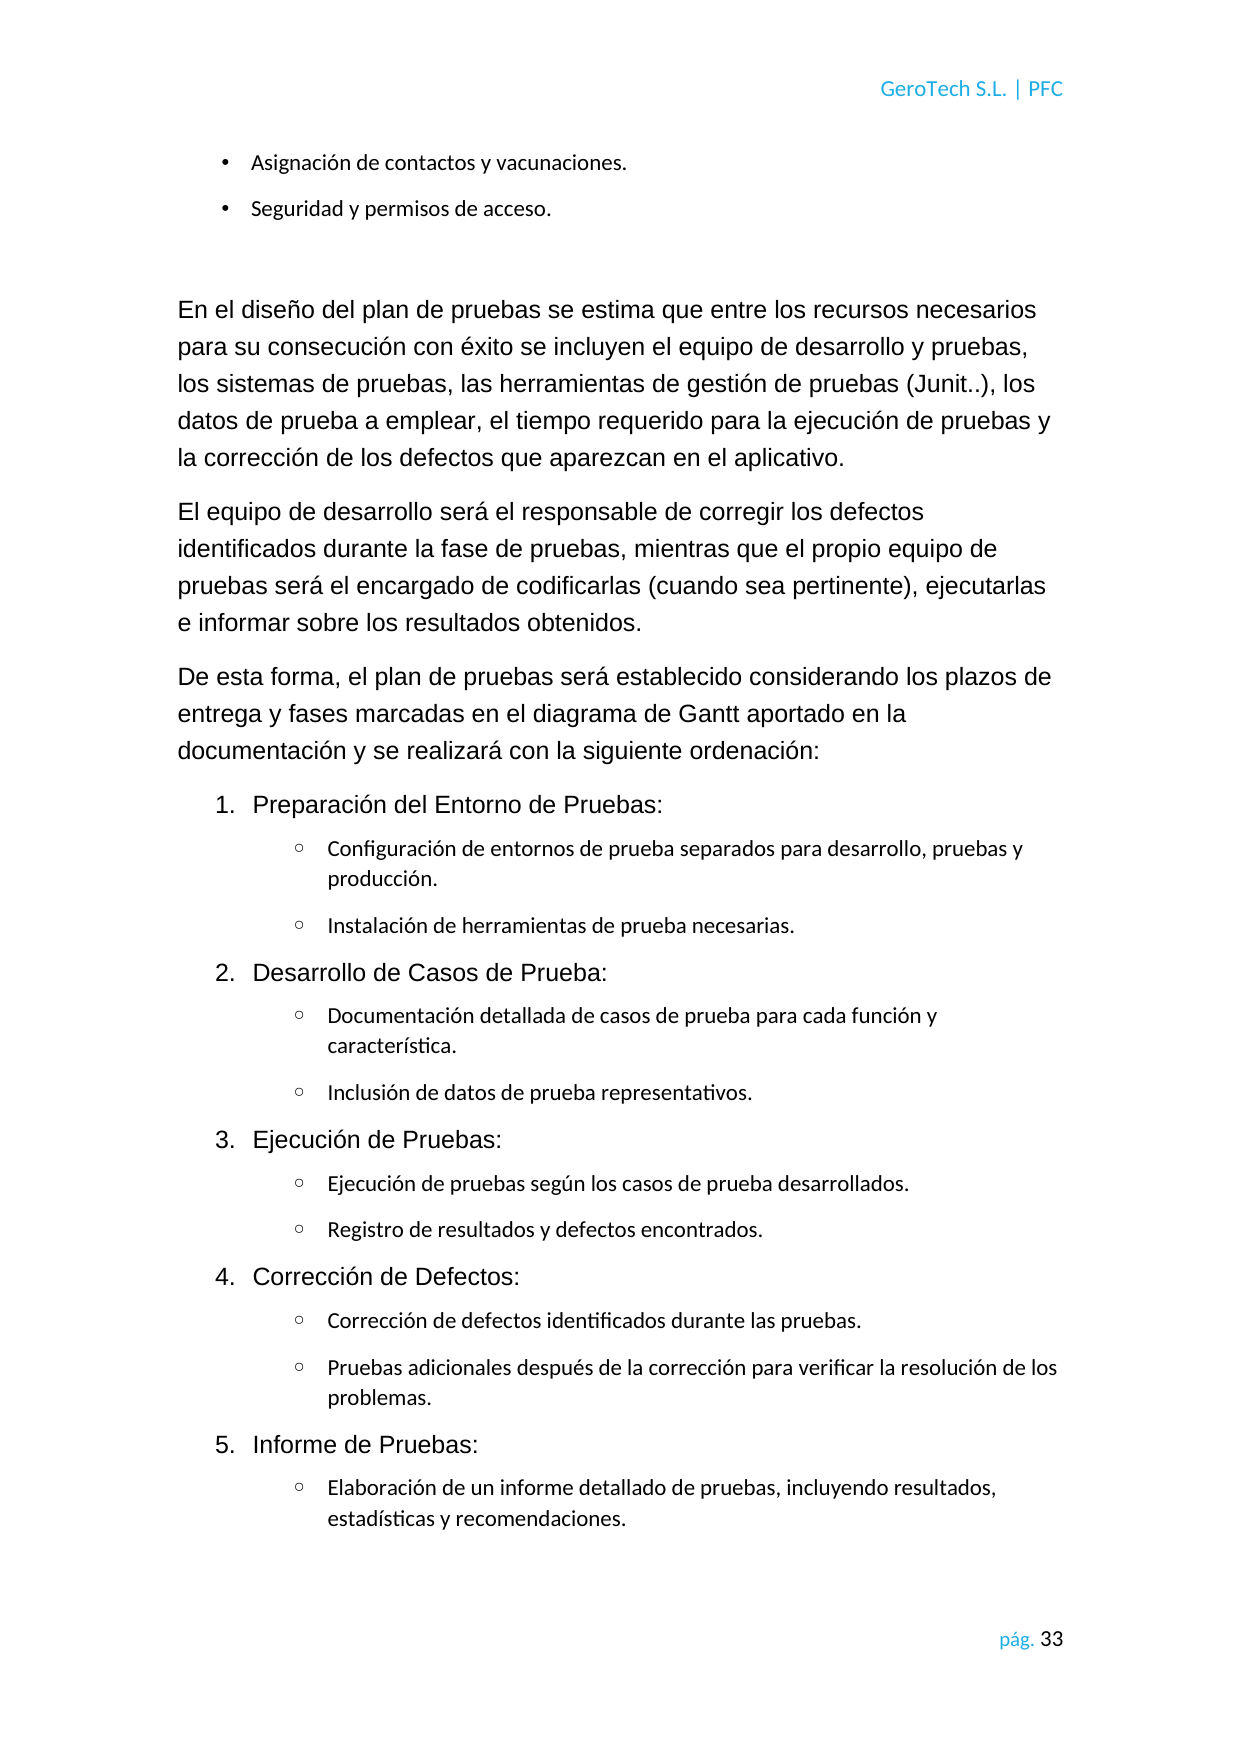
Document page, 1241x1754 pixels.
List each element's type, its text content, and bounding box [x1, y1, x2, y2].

list Elaboración de un informe detallado de pruebas, incluyendo resultados, estadísticas y recomendaciones. [290, 1473, 1063, 1532]
list Configuración de entornos de prueba separados para desarrollo, pruebas y producción. [290, 834, 1063, 892]
list Informe de Pruebas: [215, 1430, 1063, 1459]
list Ejecución de Pruebas: [215, 1125, 1063, 1154]
list Desarrollo de Casos de Prueba: [215, 958, 1063, 986]
list Corrección de Defectos: [215, 1262, 1063, 1291]
list Instalación de herramientas de prueba necesarias. [290, 911, 1063, 939]
text El equipo de desarrollo será el responsable de corregir los defectos identificados durante la fase de pruebas, mientras que el propio equipo de pruebas será el encargado de codificarlas (cuando sea pertinente), ejecutarlas e informar sobre los resultados obtenidos. [177, 497, 1063, 637]
list Asignación de contactos y vacunaciones. [221, 148, 1063, 176]
list Pruebas adicionales después de la corrección para verificar la resolución de los problemas. [290, 1353, 1063, 1411]
text De esta forma, el plan de pruebas será establecido considerando los plazos de entrega y fases marcadas en el diagrama de Gantt aportado en la documentación y se realizará con la siguiente ordenación: [177, 662, 1063, 765]
text En el diseño del plan de pruebas se estima que entre los recursos necesarios para su consecución con éxito se incluyen el equipo de desarrollo y pruebas, los sistemas de pruebas, las herramientas de gestión de pruebas (Junit..), los datos de prueba a emplear, el tiempo requerido para la ejecución de pruebas y la corrección de los defectos que aparezcan en el aplicativo. [177, 295, 1063, 472]
list Documentación detallada de casos de prueba para cada función y característica. [290, 1001, 1063, 1059]
list Registro de resultados y defectos encontrados. [290, 1216, 1063, 1243]
list Ejecución de pruebas según los casos de prueba desarrollados. [290, 1169, 1063, 1197]
list Seguridad y permisos de acceso. [221, 194, 1063, 222]
list Corrección de defectos identificados durante las pruebas. [290, 1306, 1063, 1334]
list Inclusión de datos de prueba representativos. [290, 1078, 1063, 1106]
list Preparación del Entorno de Pruebas: [215, 790, 1063, 819]
